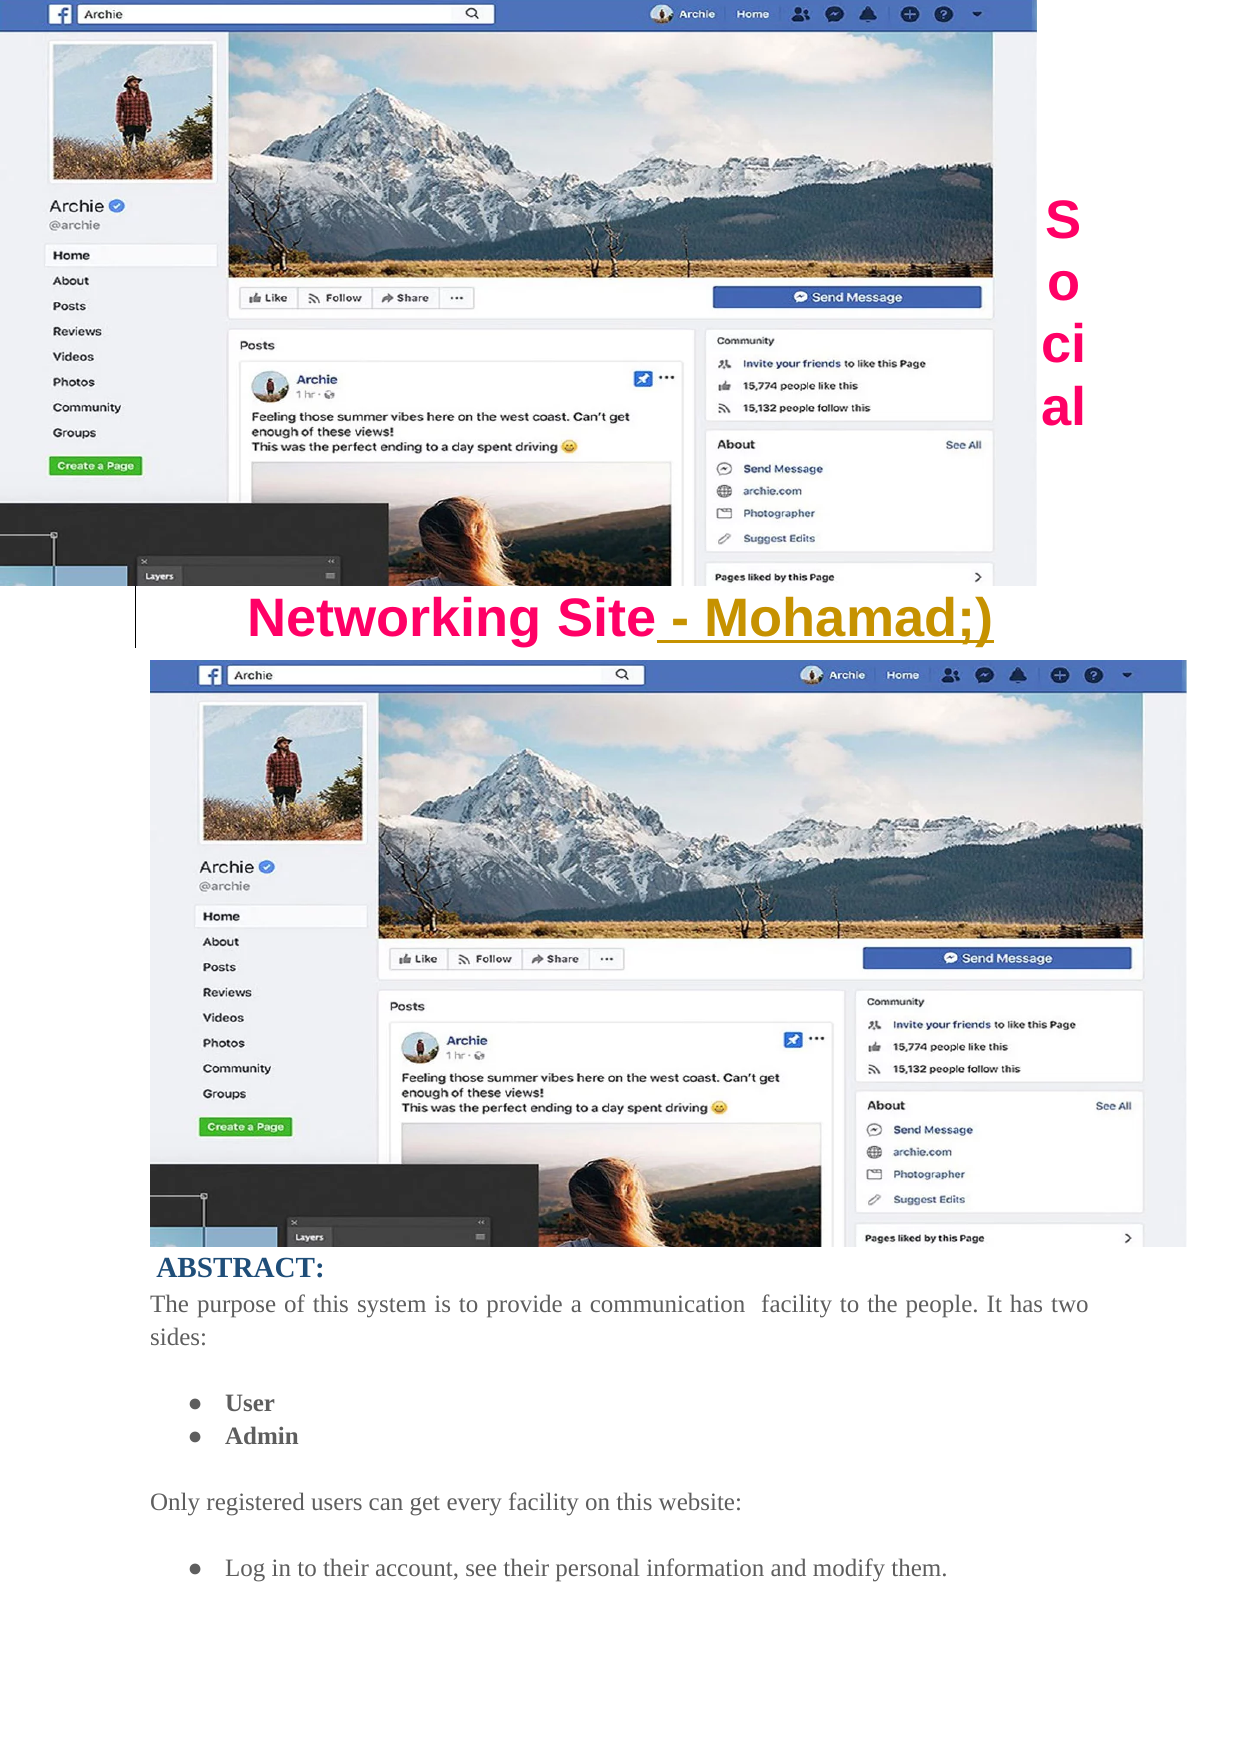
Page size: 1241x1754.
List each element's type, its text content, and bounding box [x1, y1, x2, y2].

list Log in to their account, see their personal information and modify them. [187, 1553, 1090, 1582]
text Only registered users can get every facility on this website: [150, 1487, 1090, 1516]
picture [0, 0, 1037, 586]
list Admin [187, 1421, 1090, 1450]
text The purpose of this system is to provide a communication facility to the people. It has two sides: [150, 1289, 1090, 1351]
subtitle Social Networking Site - Mohamad;) [150, 187, 1090, 648]
list User [187, 1388, 1090, 1417]
picture [150, 660, 1187, 1247]
text ABSTRACT: [150, 1251, 1090, 1284]
